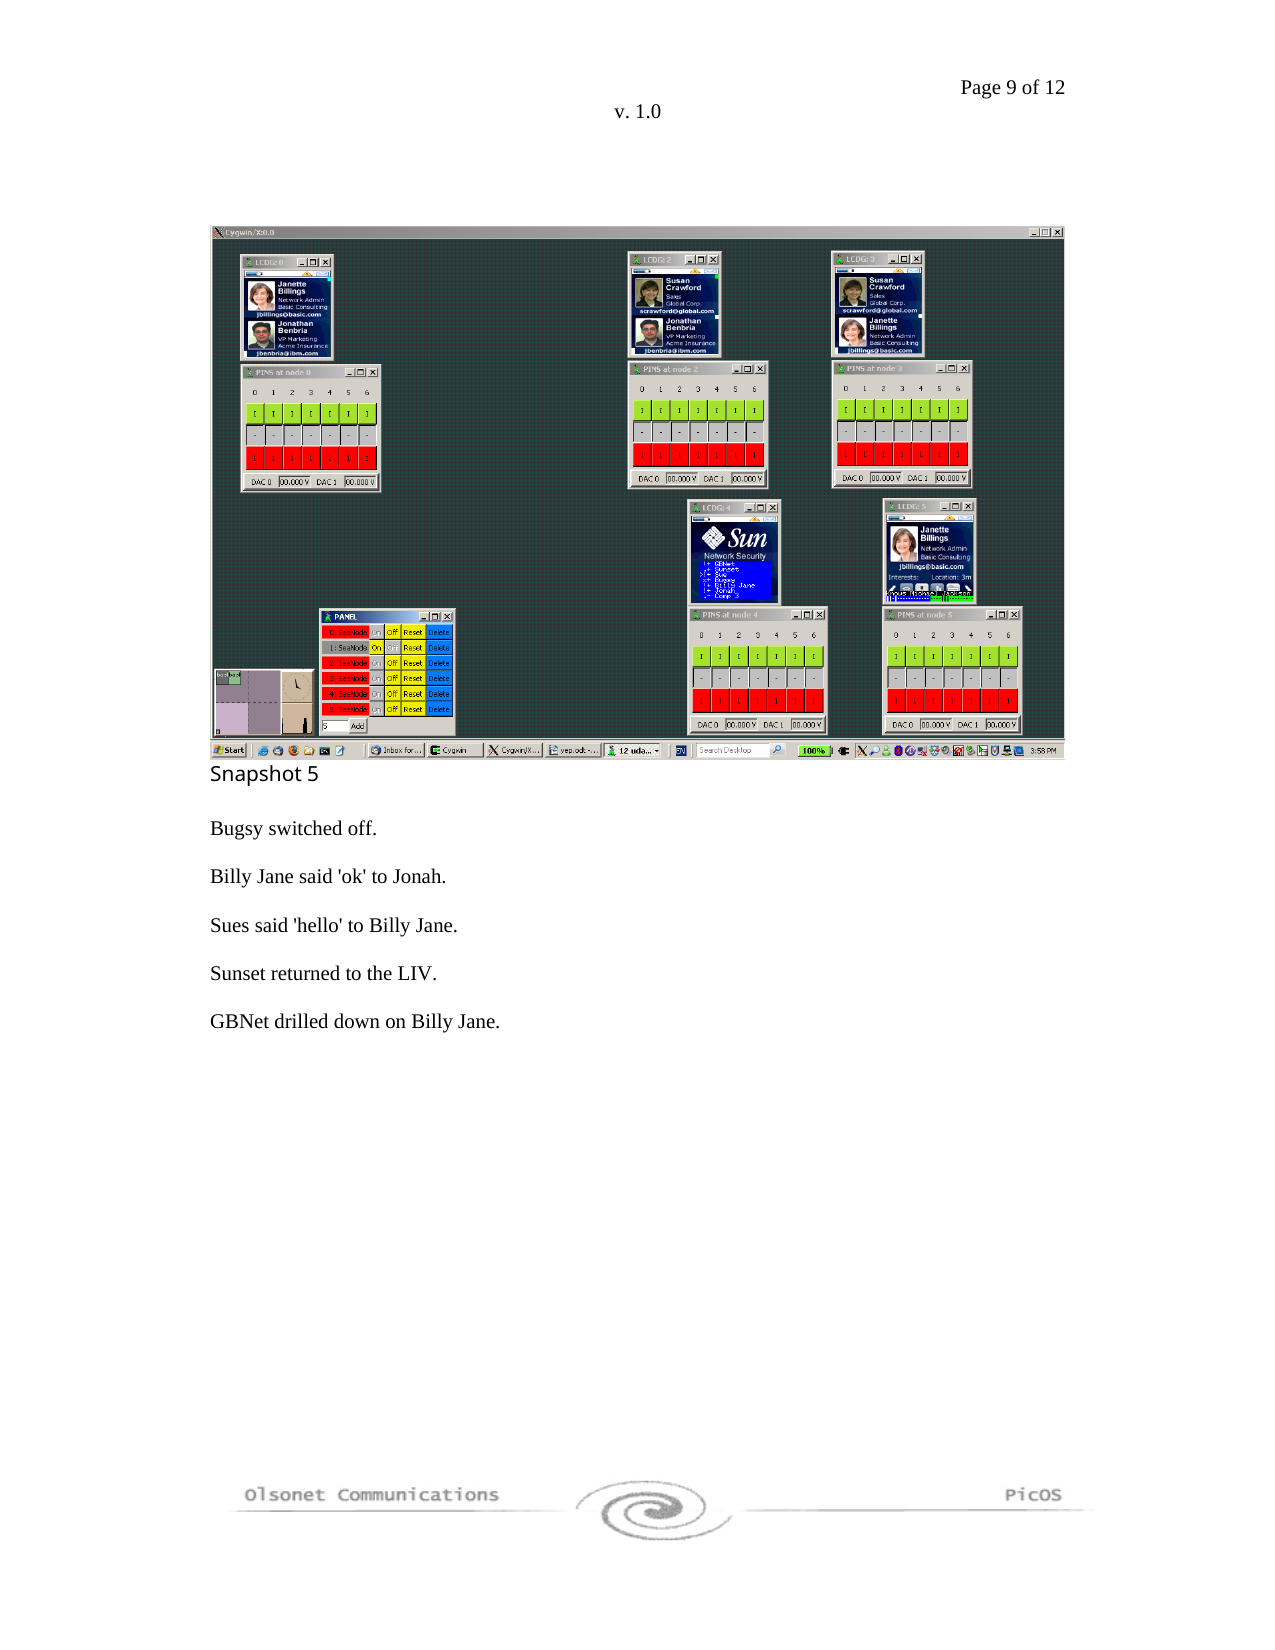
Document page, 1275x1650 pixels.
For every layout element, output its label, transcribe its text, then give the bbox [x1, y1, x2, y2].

text Billy Jane said 'ok' to Jonah. [210, 864, 1065, 888]
picture [226, 1464, 1094, 1566]
text Sunset returned to the LIV. [210, 961, 1065, 985]
text Sues said 'hello' to Billy Jane. [210, 912, 1065, 937]
text GBNet drilled down on Billy Jane. [210, 1009, 1065, 1033]
picture [210, 225, 1065, 760]
text Bugsy switched off. [210, 816, 1065, 840]
text Snapshot 5 [210, 760, 1065, 788]
